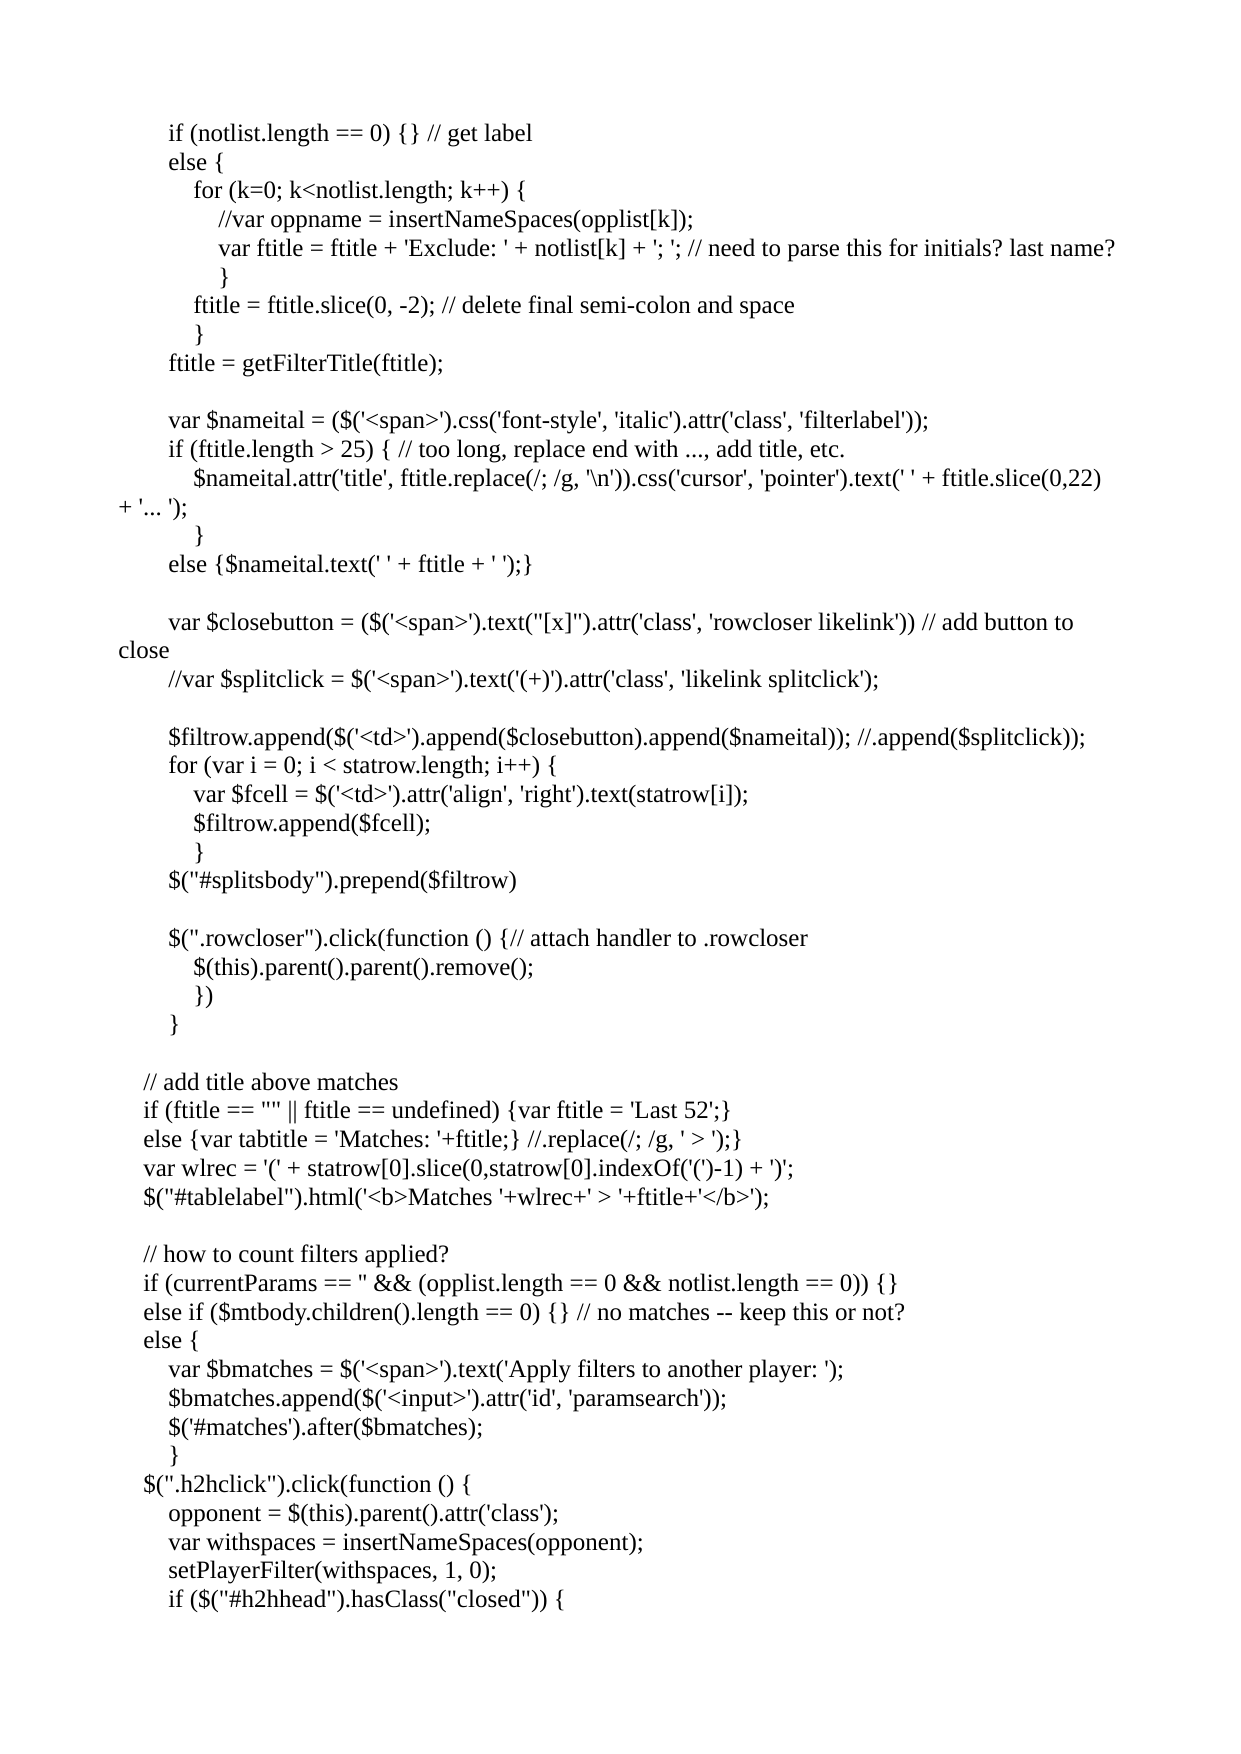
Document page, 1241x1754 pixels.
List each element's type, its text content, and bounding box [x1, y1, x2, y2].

text //var oppname = insertNameSpaces(opplist[k]); [118, 204, 1122, 233]
text // how to count filters applied? [118, 1239, 1122, 1268]
text $(this).parent().parent().remove(); [118, 952, 1122, 981]
text var wlrec = '(' + statrow[0].slice(0,statrow[0].indexOf('(')-1) + ')'; [118, 1153, 1122, 1182]
text } [118, 1009, 1122, 1038]
text $filtrow.append($fcell); [118, 808, 1122, 837]
text $(".rowcloser").click(function () {// attach handler to .rowcloser [118, 923, 1122, 952]
text if (ftitle.length > 25) { // too long, replace end with ..., add title, etc. [118, 434, 1122, 463]
text ftitle = ftitle.slice(0, -2); // delete final semi-colon and space [118, 291, 1122, 319]
text } [118, 521, 1122, 549]
text else {$nameital.text(' ' + ftitle + ' ');} [118, 549, 1122, 578]
text $("#splitsbody").prepend($filtrow) [118, 866, 1122, 894]
text for (var i = 0; i < statrow.length; i++) { [118, 751, 1122, 779]
text var $closebutton = ($('<span>').text("[x]").attr('class', 'rowcloser likelink')) // add button to close [118, 607, 1122, 664]
text var $nameital = ($('<span>').css('font-style', 'italic').attr('class', 'filterlabel')); [118, 406, 1122, 434]
text }) [118, 981, 1122, 1009]
text $filtrow.append($('<td>').append($closebutton).append($nameital)); //.append($splitclick)); [118, 722, 1122, 751]
text // add title above matches [118, 1067, 1122, 1096]
text if (currentParams == '' && (opplist.length == 0 && notlist.length == 0)) {} [118, 1268, 1122, 1297]
text } [118, 837, 1122, 866]
text else if ($mtbody.children().length == 0) {} // no matches -- keep this or not? [118, 1297, 1122, 1326]
text setPlayerFilter(withspaces, 1, 0); [118, 1556, 1122, 1584]
text else { [118, 147, 1122, 176]
text $('#matches').after($bmatches); [118, 1412, 1122, 1441]
text if ($("#h2hhead").hasClass("closed")) { [118, 1584, 1122, 1613]
text var $fcell = $('<td>').attr('align', 'right').text(statrow[i]); [118, 779, 1122, 808]
text $bmatches.append($('<input>').attr('id', 'paramsearch')); [118, 1383, 1122, 1412]
text $nameital.attr('title', ftitle.replace(/; /g, '\n')).css('cursor', 'pointer').text(' ' + ftitle.slice(0,22) + '... '); [118, 463, 1122, 521]
text ftitle = getFilterTitle(ftitle); [118, 348, 1122, 377]
text } [118, 262, 1122, 291]
text opponent = $(this).parent().attr('class'); [118, 1498, 1122, 1527]
text for (k=0; k<notlist.length; k++) { [118, 176, 1122, 204]
text $("#tablelabel").html('<b>Matches '+wlrec+' > '+ftitle+'</b>'); [118, 1182, 1122, 1211]
text } [118, 319, 1122, 348]
text } [118, 1441, 1122, 1469]
text var withspaces = insertNameSpaces(opponent); [118, 1527, 1122, 1556]
text if (notlist.length == 0) {} // get label [118, 118, 1122, 147]
text var ftitle = ftitle + 'Exclude: ' + notlist[k] + '; '; // need to parse this for initials? last name? [118, 233, 1122, 262]
text $(".h2hclick").click(function () { [118, 1469, 1122, 1498]
text var $bmatches = $('<span>').text('Apply filters to another player: '); [118, 1354, 1122, 1383]
text //var $splitclick = $('<span>').text('(+)').attr('class', 'likelink splitclick'); [118, 664, 1122, 693]
text if (ftitle == "" || ftitle == undefined) {var ftitle = 'Last 52';} [118, 1096, 1122, 1124]
text else {var tabtitle = 'Matches: '+ftitle;} //.replace(/; /g, ' > ');} [118, 1124, 1122, 1153]
text else { [118, 1326, 1122, 1354]
